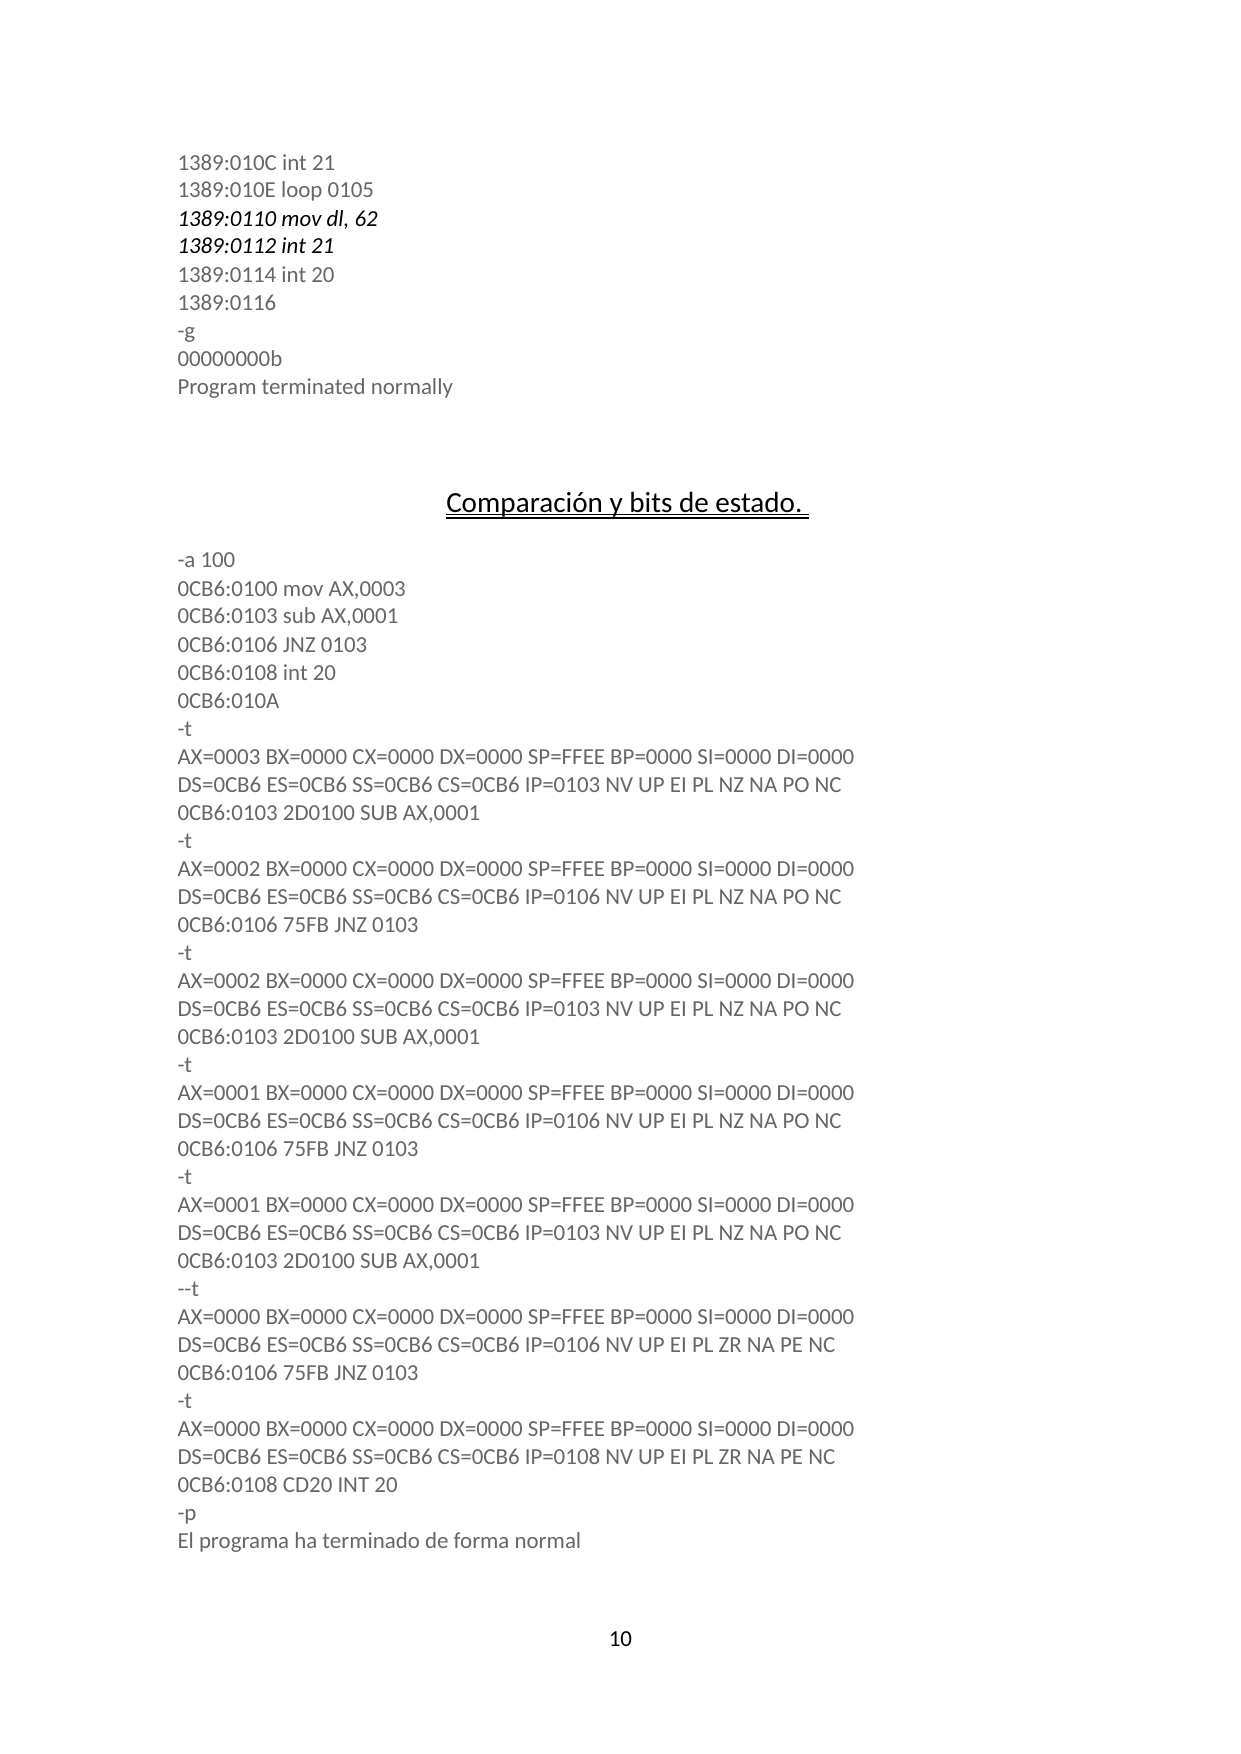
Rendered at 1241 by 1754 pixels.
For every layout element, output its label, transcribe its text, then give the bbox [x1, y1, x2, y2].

text AX=0001 BX=0000 CX=0000 DX=0000 SP=FFEE BP=0000 SI=0000 DI=0000 DS=0CB6 ES=0CB6 SS=0CB6 CS=0CB6 IP=0103 NV UP EI PL NZ NA PO NC 0CB6:0103 2D0100 SUB AX,0001 --t [177, 1190, 1063, 1302]
text 1389:010E loop 0105 [177, 176, 1063, 204]
text AX=0000 BX=0000 CX=0000 DX=0000 SP=FFEE BP=0000 SI=0000 DI=0000 DS=0CB6 ES=0CB6 SS=0CB6 CS=0CB6 IP=0106 NV UP EI PL ZR NA PE NC 0CB6:0106 75FB JNZ 0103 [177, 1302, 1063, 1386]
text -a 100 0CB6:0100 mov AX,0003 0CB6:0103 sub AX,0001 0CB6:0106 JNZ 0103 0CB6:0108 int 20 0CB6:010A -t [177, 546, 1063, 742]
text 00000000b [177, 344, 1063, 372]
text AX=0001 BX=0000 CX=0000 DX=0000 SP=FFEE BP=0000 SI=0000 DI=0000 DS=0CB6 ES=0CB6 SS=0CB6 CS=0CB6 IP=0106 NV UP EI PL NZ NA PO NC 0CB6:0106 75FB JNZ 0103 -t [177, 1078, 1063, 1190]
text Comparación y bits de estado. [192, 484, 1063, 519]
text -g [177, 316, 1063, 344]
text -t [177, 938, 1063, 966]
text AX=0002 BX=0000 CX=0000 DX=0000 SP=FFEE BP=0000 SI=0000 DI=0000 DS=0CB6 ES=0CB6 SS=0CB6 CS=0CB6 IP=0103 NV UP EI PL NZ NA PO NC 0CB6:0103 2D0100 SUB AX,0001 -t [177, 966, 1063, 1078]
text 1389:0116 [177, 288, 1063, 316]
text AX=0003 BX=0000 CX=0000 DX=0000 SP=FFEE BP=0000 SI=0000 DI=0000 DS=0CB6 ES=0CB6 SS=0CB6 CS=0CB6 IP=0103 NV UP EI PL NZ NA PO NC 0CB6:0103 2D0100 SUB AX,0001 -t [177, 742, 1063, 854]
text 1389:0112 int 21 [177, 232, 1063, 260]
text AX=0000 BX=0000 CX=0000 DX=0000 SP=FFEE BP=0000 SI=0000 DI=0000 DS=0CB6 ES=0CB6 SS=0CB6 CS=0CB6 IP=0108 NV UP EI PL ZR NA PE NC 0CB6:0108 CD20 INT 20 -p [177, 1414, 1063, 1526]
text Program terminated normally [177, 372, 1063, 400]
text 1389:010C int 21 [177, 148, 1063, 176]
text El programa ha terminado de forma normal [177, 1526, 1063, 1554]
text -t [177, 1386, 1063, 1414]
text 1389:0110 mov dl, 62 [177, 204, 1063, 232]
text 1389:0114 int 20 [177, 260, 1063, 288]
text AX=0002 BX=0000 CX=0000 DX=0000 SP=FFEE BP=0000 SI=0000 DI=0000 DS=0CB6 ES=0CB6 SS=0CB6 CS=0CB6 IP=0106 NV UP EI PL NZ NA PO NC 0CB6:0106 75FB JNZ 0103 [177, 854, 1063, 938]
